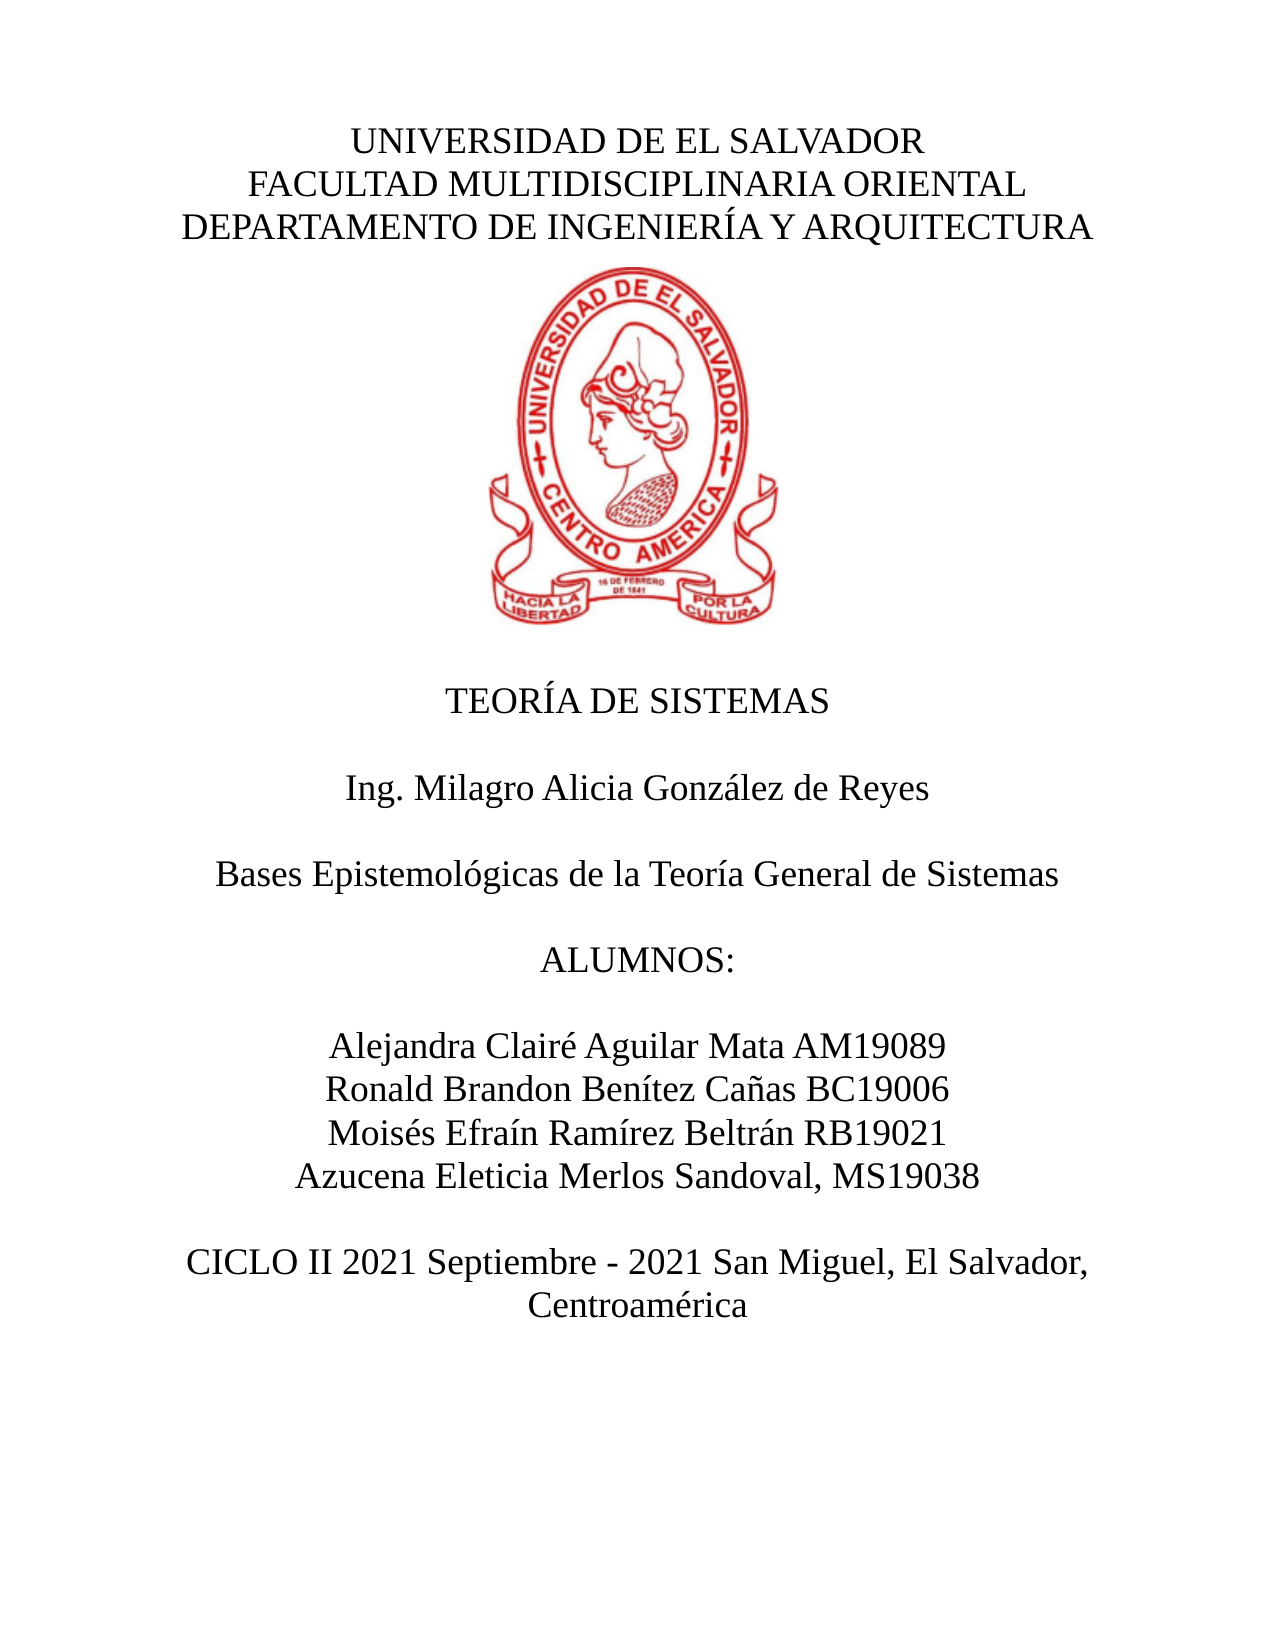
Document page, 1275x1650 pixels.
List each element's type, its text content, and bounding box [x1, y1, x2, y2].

text CICLO II 2021 Septiembre - 2021 San Miguel, El Salvador, Centroamérica [118, 1239, 1157, 1326]
text Ronald Brandon Benítez Cañas BC19006 [118, 1067, 1157, 1110]
picture [440, 267, 835, 636]
text ALUMNOS: [118, 937, 1157, 981]
text Bases Epistemológicas de la Teoría General de Sistemas [118, 851, 1157, 894]
text TEORÍA DE SISTEMAS [118, 679, 1157, 722]
text Azucena Eleticia Merlos Sandoval, MS19038 [118, 1153, 1157, 1196]
text Ing. Milagro Alicia González de Reyes [118, 765, 1157, 808]
text Alejandra Clairé Aguilar Mata AM19089 [118, 1024, 1157, 1067]
text UNIVERSIDAD DE EL SALVADOR [118, 118, 1157, 161]
text DEPARTAMENTO DE INGENIERÍA Y ARQUITECTURA [118, 204, 1157, 247]
text FACULTAD MULTIDISCIPLINARIA ORIENTAL [118, 161, 1157, 204]
text Moisés Efraín Ramírez Beltrán RB19021 [118, 1110, 1157, 1153]
